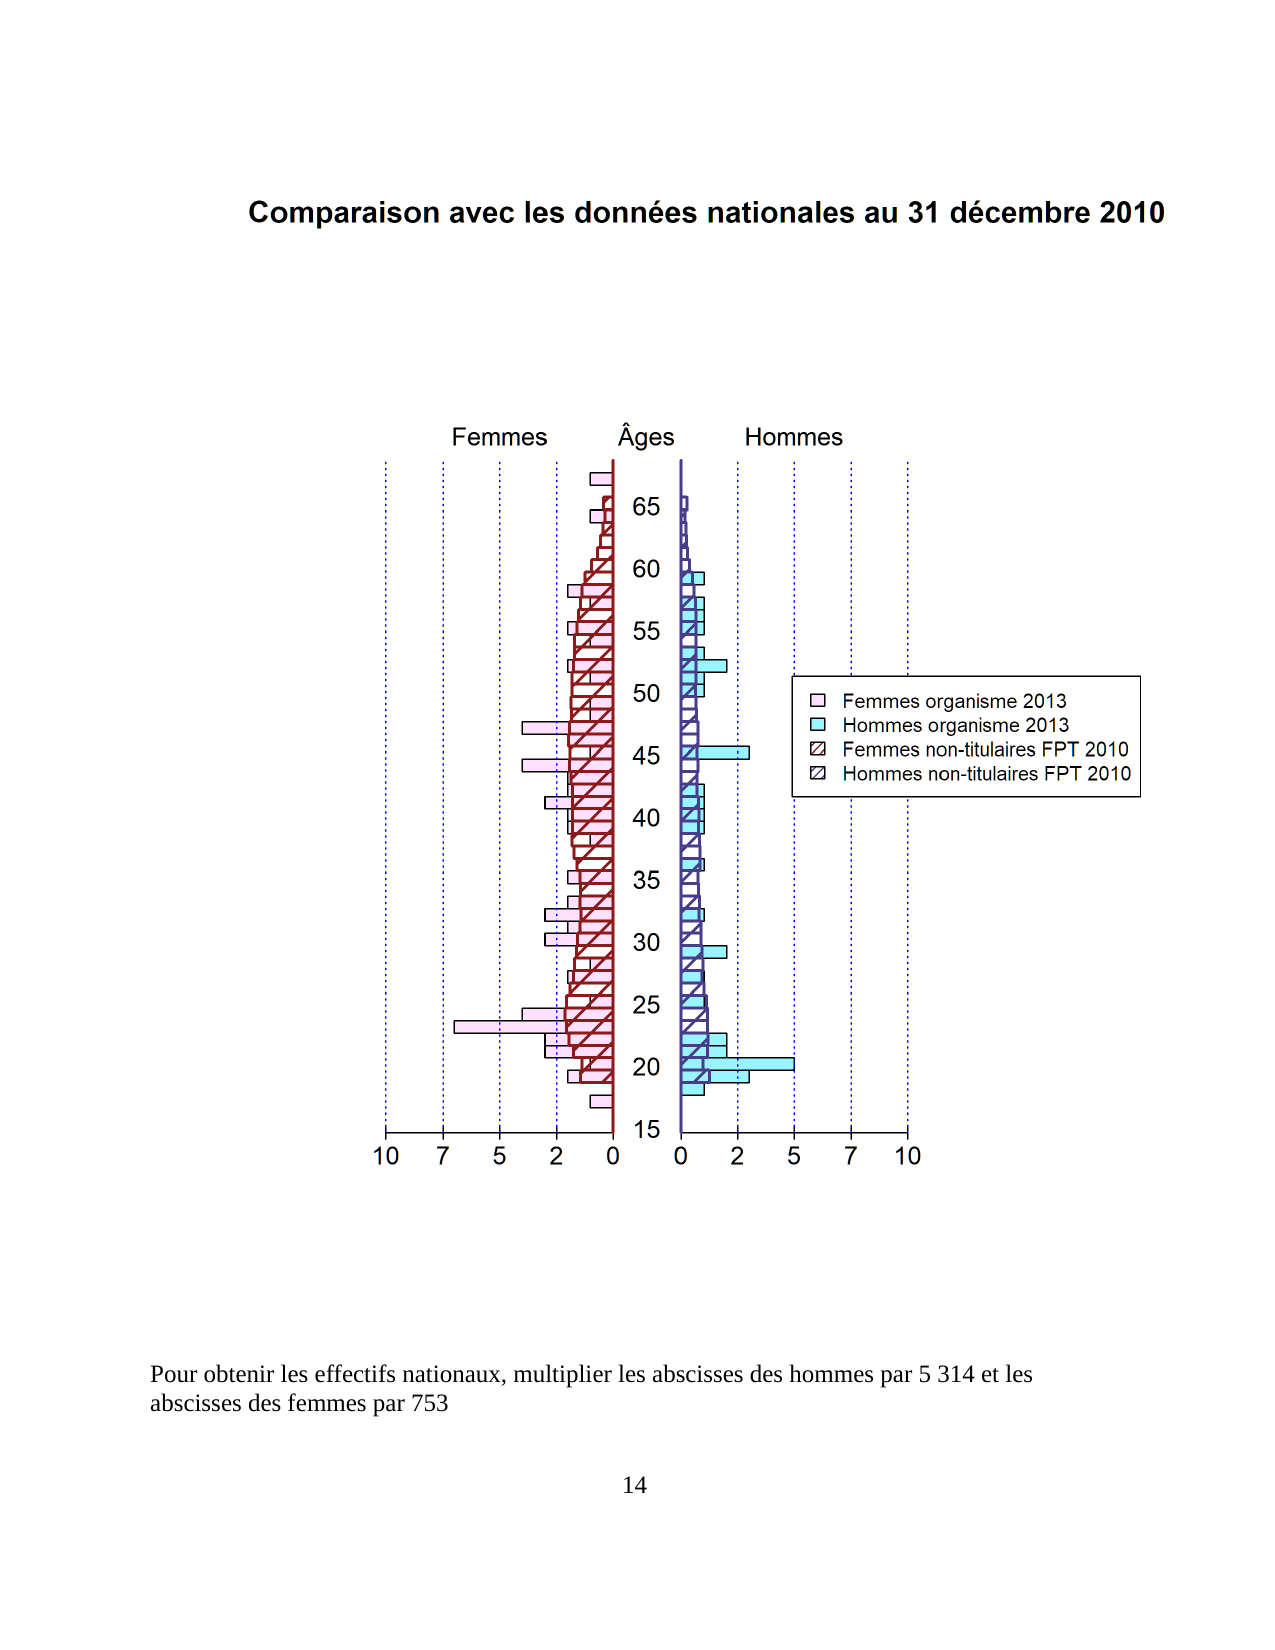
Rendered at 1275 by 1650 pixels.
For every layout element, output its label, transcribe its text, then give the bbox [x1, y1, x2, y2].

text Pour obtenir les effectifs nationaux, multiplier les abscisses des hommes par 5 314 et les abscisses des femmes par 753 [150, 1354, 1125, 1417]
picture [150, 150, 1204, 1354]
